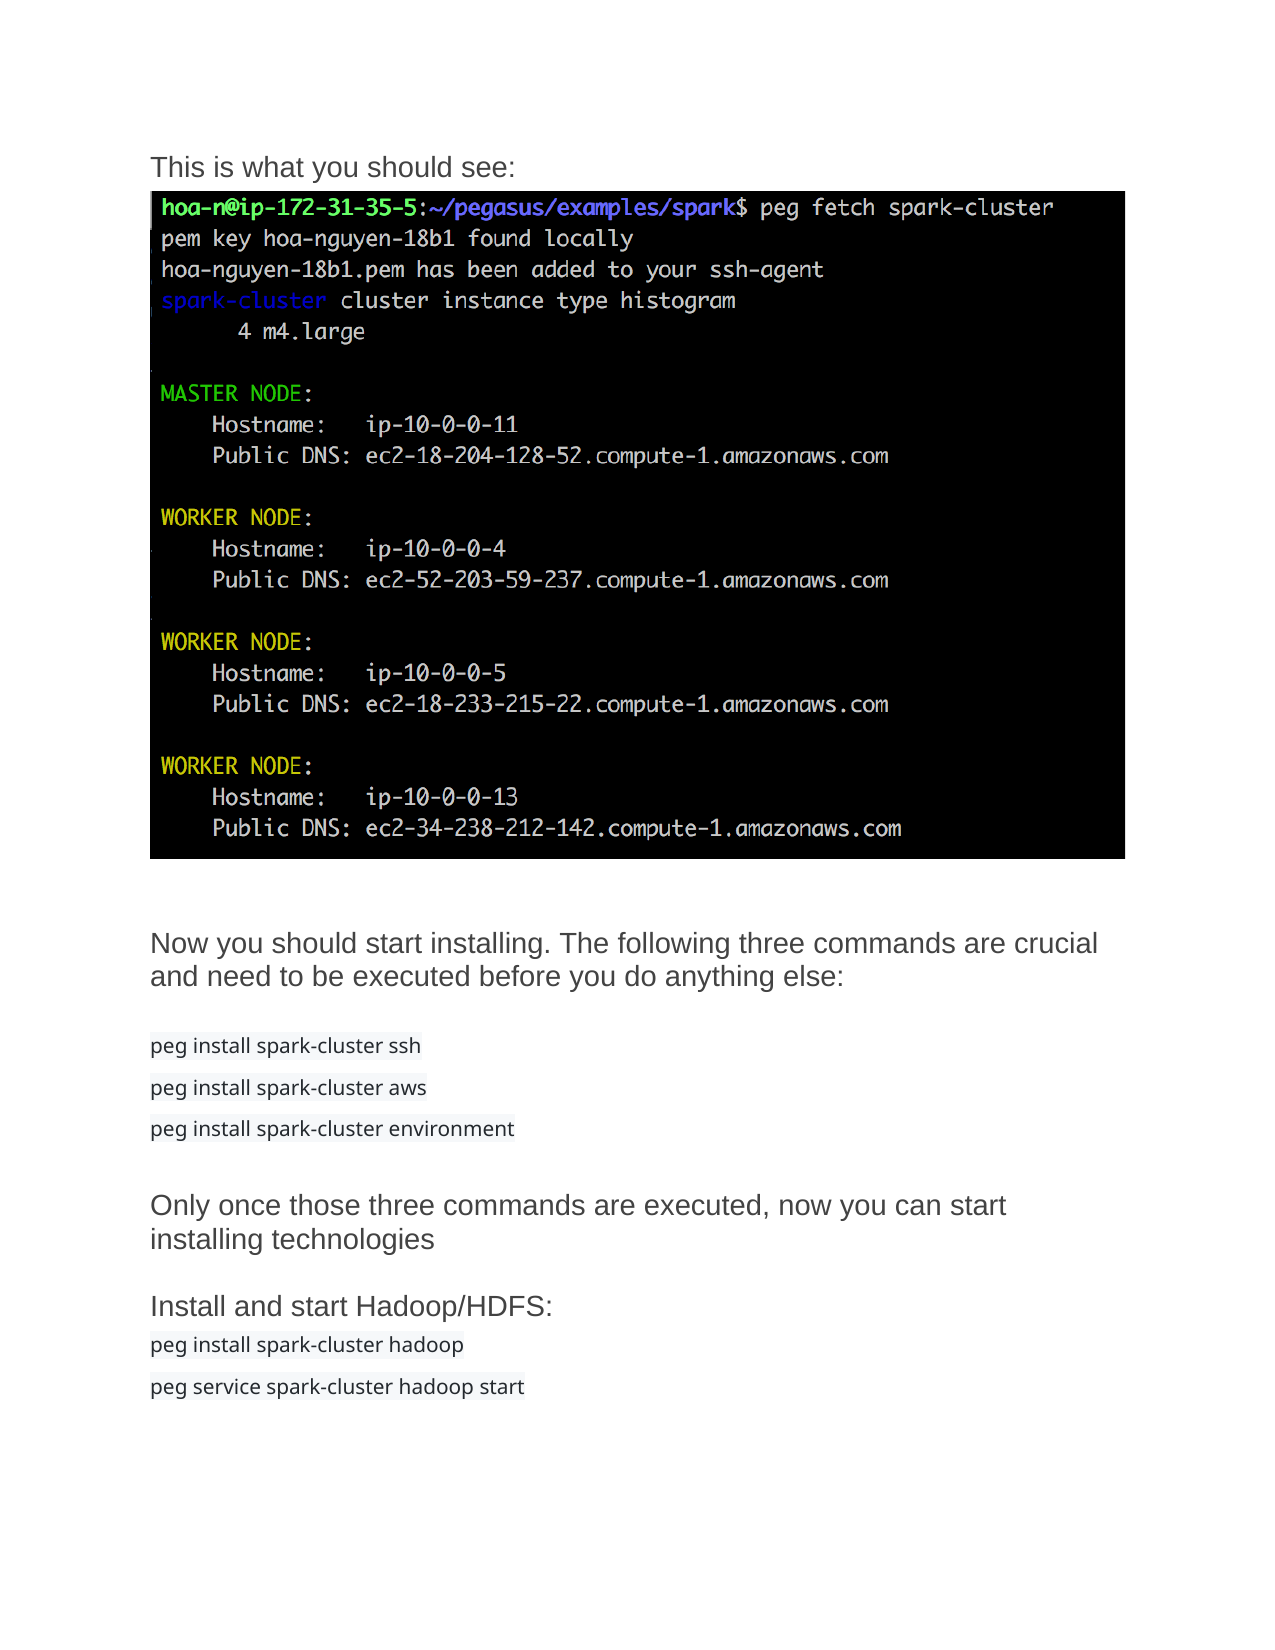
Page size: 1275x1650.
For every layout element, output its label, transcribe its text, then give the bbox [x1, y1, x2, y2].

text peg install spark-cluster ssh [150, 1032, 1125, 1060]
text peg service spark-cluster hadoop start [150, 1372, 1125, 1400]
subtitle Now you should start installing. The following three commands are crucial and need to be executed before you do anything else: [150, 926, 1125, 993]
text peg install spark-cluster environment [150, 1114, 1125, 1142]
text peg install spark-cluster aws [150, 1073, 1125, 1101]
subtitle Install and start Hadoop/HDFS: [150, 1289, 1125, 1322]
picture [150, 191, 1125, 859]
subtitle This is what you should see: [150, 150, 1125, 183]
subtitle Only once those three commands are executed, now you can start installing technologies [150, 1188, 1125, 1255]
text peg install spark-cluster hadoop [150, 1331, 1125, 1359]
